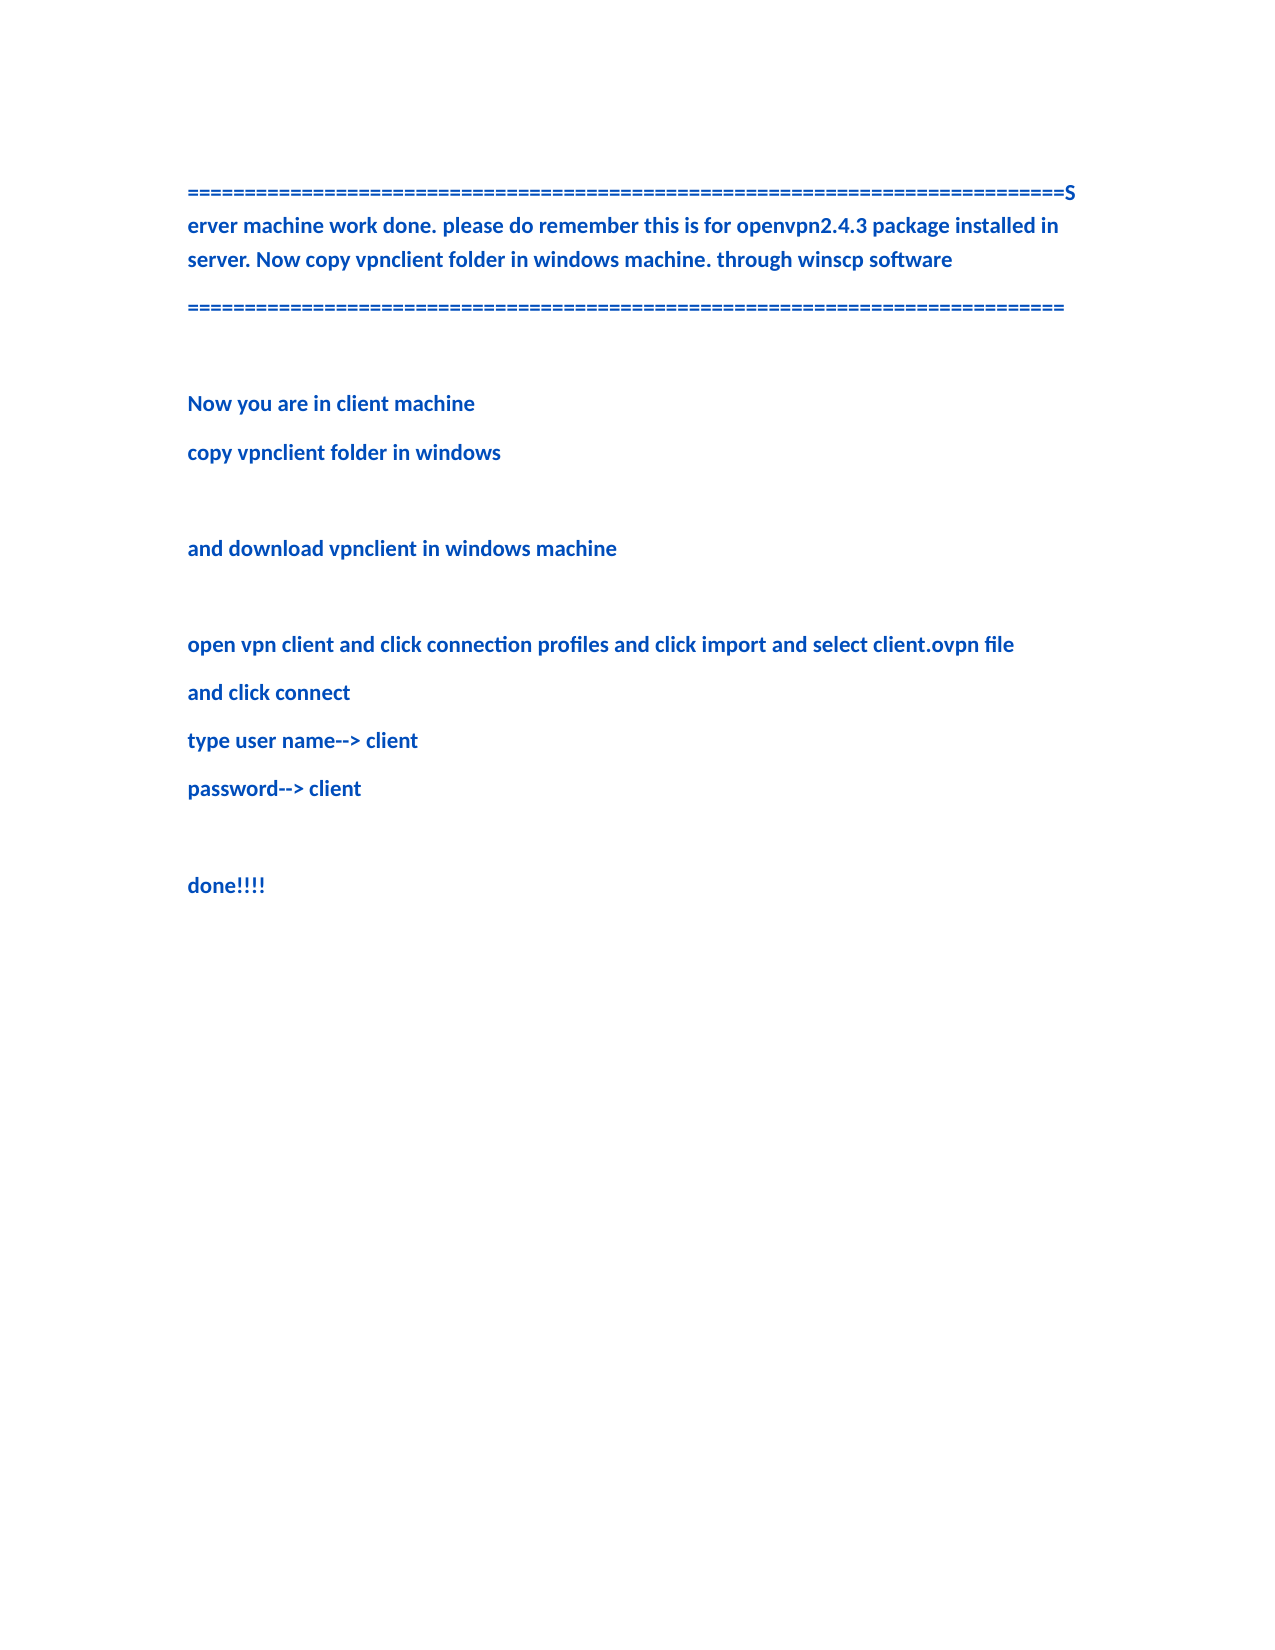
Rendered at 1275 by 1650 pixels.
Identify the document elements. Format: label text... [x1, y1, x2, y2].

text type user name--> client [187, 726, 1087, 754]
text and download vpnclient in windows machine [187, 534, 1087, 562]
text =============================================================================Server machine work done. please do remember this is for openvpn2.4.3 package installed in server. Now copy vpnclient folder in windows machine. through winscp software [187, 178, 1087, 273]
text password--> client [187, 774, 1087, 802]
text done!!!! [187, 871, 1087, 899]
text Now you are in client machine [187, 389, 1087, 417]
text ============================================================================= [187, 293, 1087, 321]
text copy vpnclient folder in windows [187, 438, 1087, 466]
text open vpn client and click connection profiles and click import and select client.ovpn file [187, 630, 1087, 658]
text and click connect [187, 678, 1087, 706]
